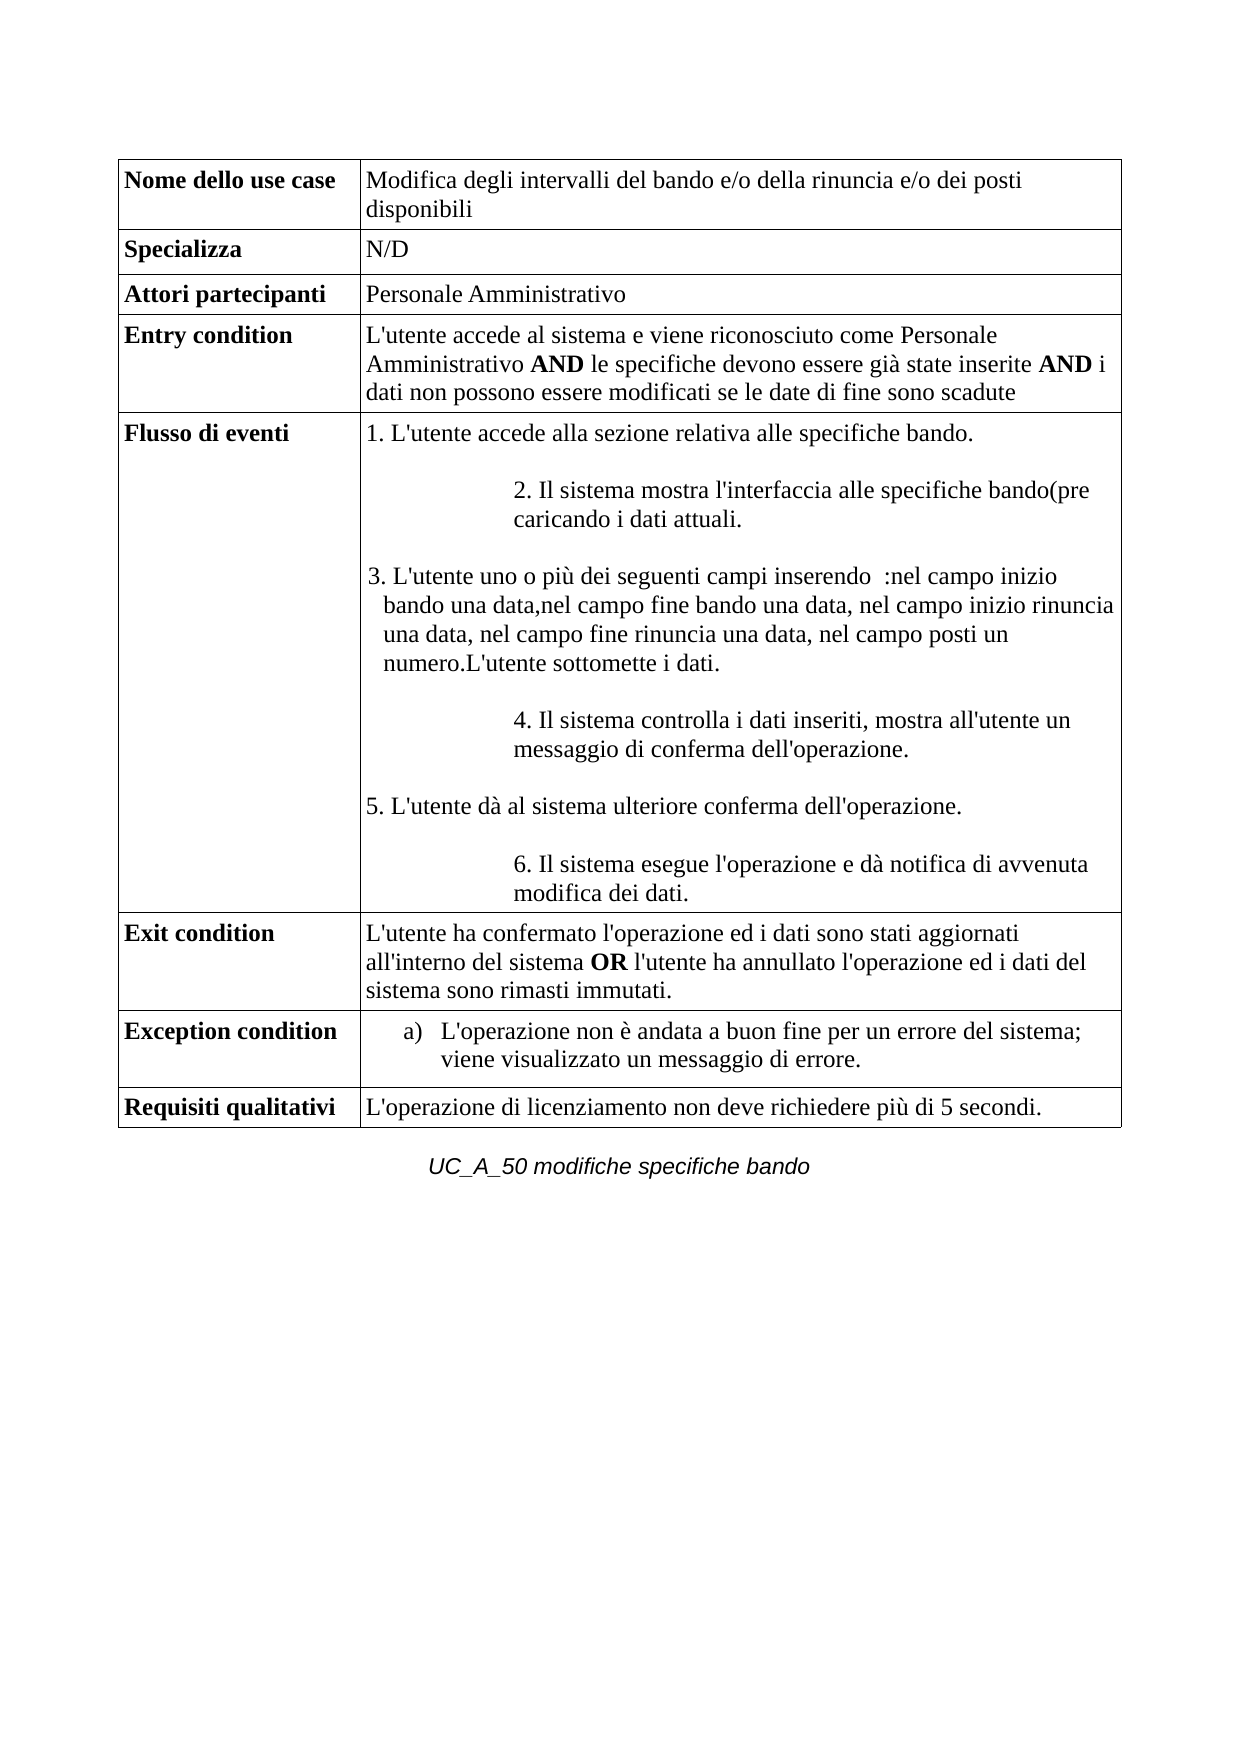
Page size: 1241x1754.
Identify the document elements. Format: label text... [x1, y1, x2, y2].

table_header Nome dello use case [119, 160, 360, 228]
table_cell Entry condition [119, 315, 360, 412]
table_cell Flusso di eventi [119, 413, 360, 912]
table_cell L'utente accede al sistema e viene riconosciuto come Personale Amministrativo AND le specifiche devono essere già state inserite AND i dati non possono essere modificati se le date di fine sono scadute [361, 315, 1121, 412]
table_cell L'utente accede alla sezione relativa alle specifiche bando. Il sistema mostra l'interfaccia alle specifiche bando(pre caricando i dati attuali. L'utente uno o più dei seguenti campi inserendo :nel campo inizio bando una data,nel campo fine bando una data, nel campo inizio rinuncia una data, nel campo fine rinuncia una data, nel campo posti un numero.L'utente sottomette i dati. Il sistema controlla i dati inseriti, mostra all'utente un messaggio di conferma dell'operazione. L'utente dà al sistema ulteriore conferma dell'operazione. Il sistema esegue l'operazione e dà notifica di avvenuta modifica dei dati. [361, 413, 1121, 912]
table_cell Personale Amministrativo [361, 275, 1121, 314]
table_cell N/D [361, 230, 1121, 274]
table_cell Specializza [119, 230, 360, 274]
table_cell L'utente ha confermato l'operazione ed i dati sono stati aggiornati all'interno del sistema OR l'utente ha annullato l'operazione ed i dati del sistema sono rimasti immutati. [361, 913, 1121, 1010]
table_cell L'operazione di licenziamento non deve richiedere più di 5 secondi. [361, 1088, 1121, 1127]
table_cell Exception condition [119, 1011, 360, 1087]
table_cell Attori partecipanti [119, 275, 360, 314]
table_cell Requisiti qualitativi [119, 1088, 360, 1127]
text UC_A_50 modifiche specifiche bando [118, 1153, 1122, 1180]
table_cell L'operazione non è andata a buon fine per un errore del sistema; viene visualizzato un messaggio di errore. [361, 1011, 1121, 1087]
table_cell Exit condition [119, 913, 360, 1010]
table_header Modifica degli intervalli del bando e/o della rinuncia e/o dei posti disponibili [361, 160, 1121, 228]
